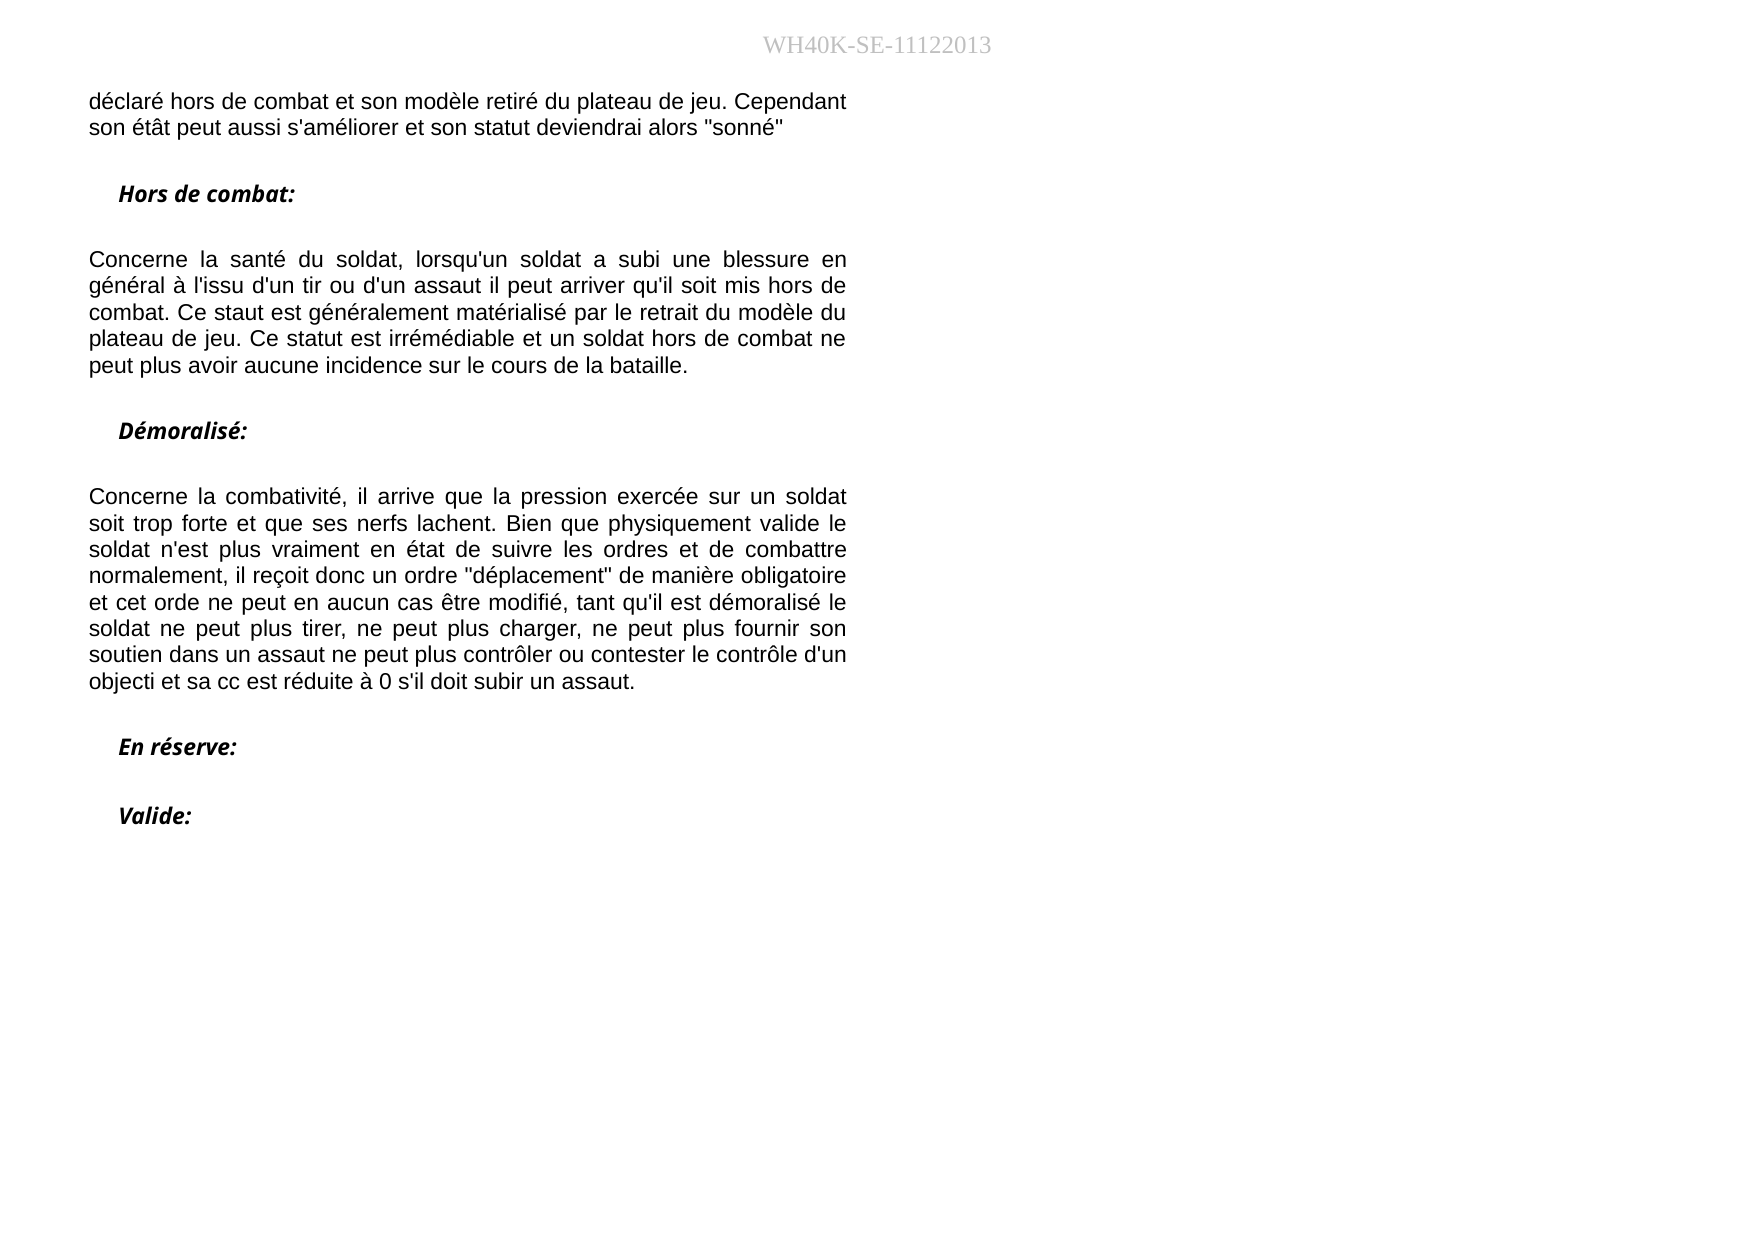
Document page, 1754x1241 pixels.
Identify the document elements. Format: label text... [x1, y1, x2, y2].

text déclaré hors de combat et son modèle retiré du plateau de jeu. Cependant son étât peut aussi s'améliorer et son statut deviendrai alors "sonné" [88, 88, 847, 141]
subtitle Valide: [118, 800, 818, 831]
text Concerne la santé du soldat, lorsqu'un soldat a subi une blessure en général à l'issu d'un tir ou d'un assaut il peut arriver qu'il soit mis hors de combat. Ce staut est généralement matérialisé par le retrait du modèle du plateau de jeu. Ce statut est irrémédiable et un soldat hors de combat ne peut plus avoir aucune incidence sur le cours de la bataille. [88, 221, 847, 378]
text Concerne la combativité, il arrive que la pression exercée sur un soldat soit trop forte et que ses nerfs lachent. Bien que physiquement valide le soldat n'est plus vraiment en état de suivre les ordres et de combattre normalement, il reçoit donc un ordre "déplacement" de manière obligatoire et cet orde ne peut en aucun cas être modifié, tant qu'il est démoralisé le soldat ne peut plus tirer, ne peut plus charger, ne peut plus fournir son soutien dans un assaut ne peut plus contrôler ou contester le contrôle d'un objecti et sa cc est réduite à 0 s'il doit subir un assaut. [88, 458, 847, 694]
subtitle Démoralisé: [118, 415, 818, 446]
subtitle Hors de combat: [118, 177, 818, 209]
subtitle En réserve: [118, 731, 818, 762]
